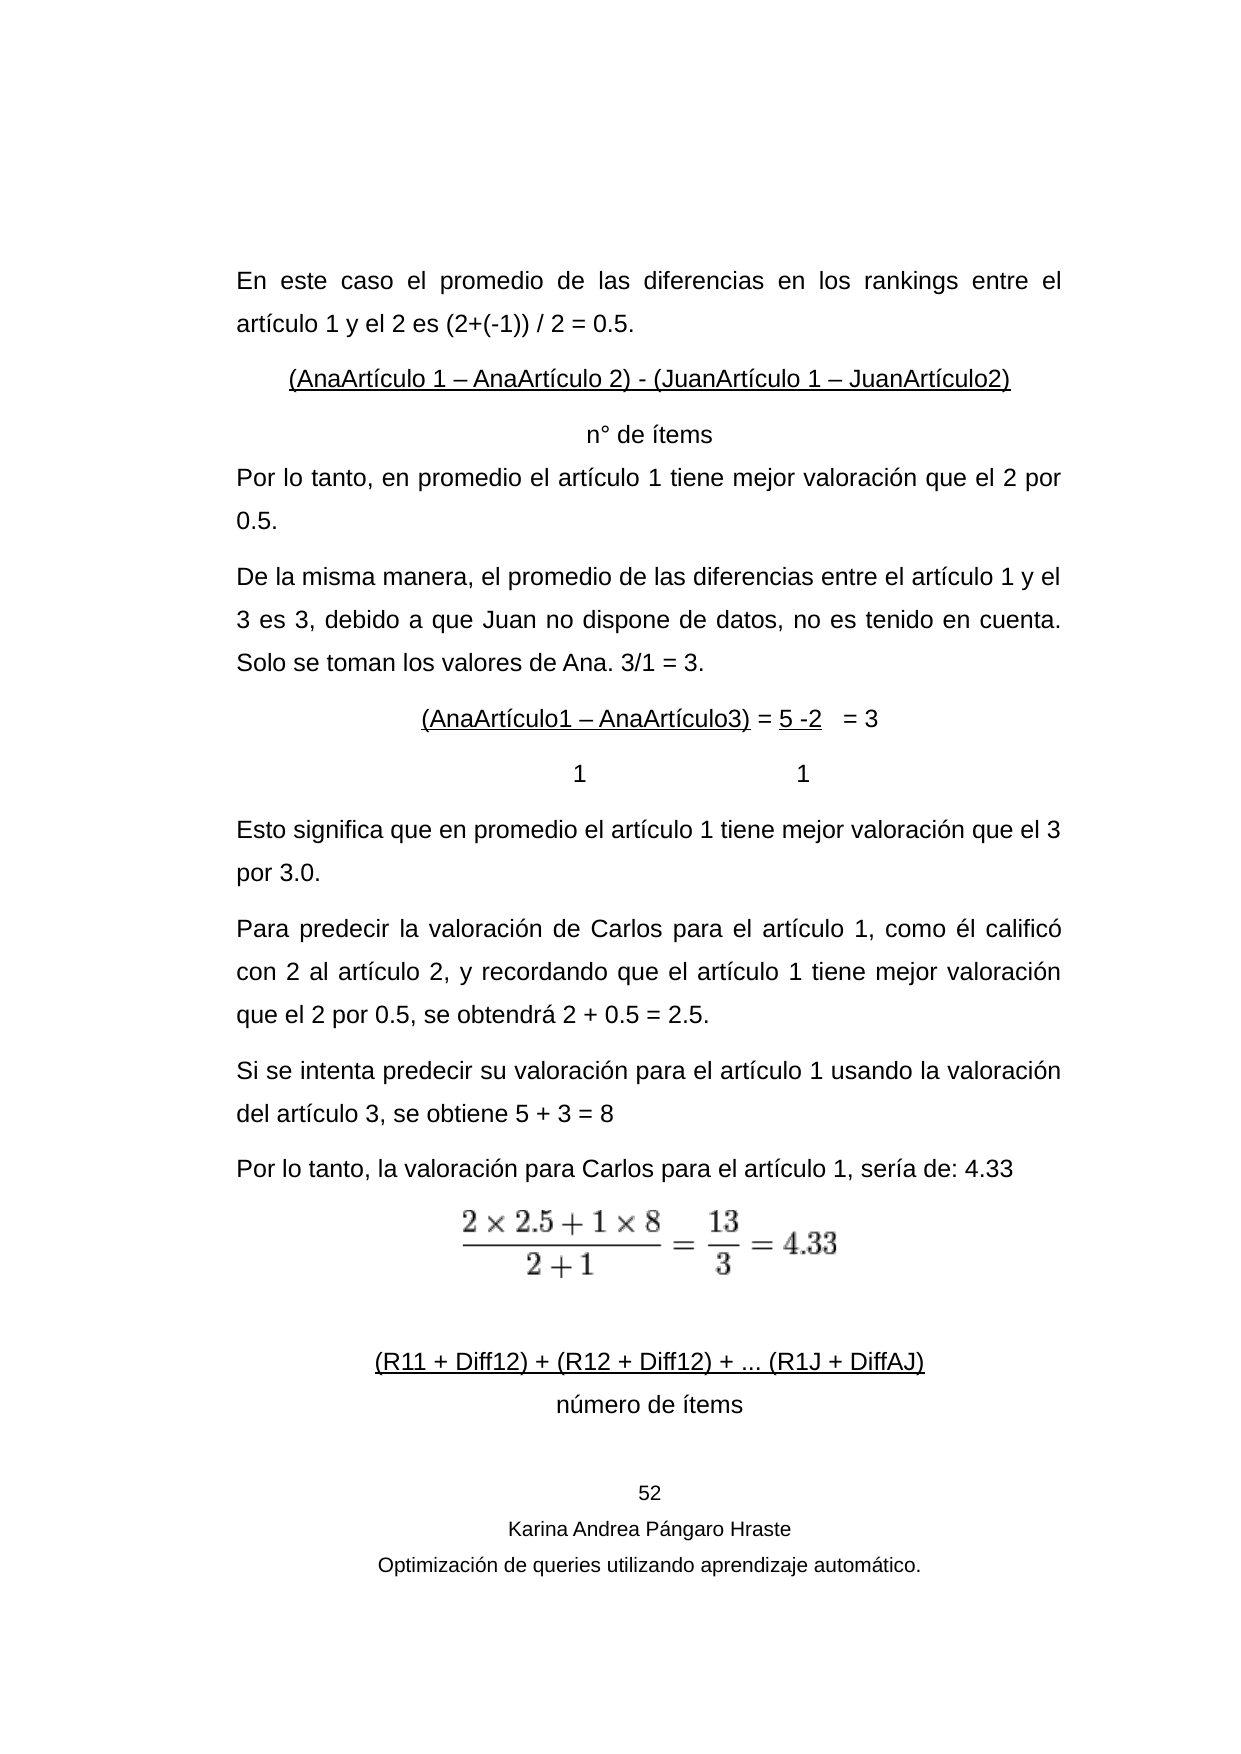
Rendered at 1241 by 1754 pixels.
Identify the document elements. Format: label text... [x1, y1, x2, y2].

text (AnaArtículo1 – AnaArtículo3) = 5 -2 = 3 [236, 704, 1063, 733]
text Esto significa que en promedio el artículo 1 tiene mejor valoración que el 3 por 3.0. [236, 815, 1063, 887]
text n° de ítems [236, 420, 1063, 449]
text Por lo tanto, la valoración para Carlos para el artículo 1, sería de: 4.33 [236, 1154, 1063, 1183]
text número de ítems [236, 1390, 1063, 1419]
text De la misma manera, el promedio de las diferencias entre el artículo 1 y el 3 es 3, debido a que Juan no dispone de datos, no es tenido en cuenta. Solo se toman los valores de Ana. 3/1 = 3. [236, 562, 1063, 677]
text 1 1 [236, 759, 1063, 788]
text Para predecir la valoración de Carlos para el artículo 1, como él calificó con 2 al artículo 2, y recordando que el artículo 1 tiene mejor valoración que el 2 por 0.5, se obtendrá 2 + 0.5 = 2.5. [236, 914, 1063, 1029]
text En este caso el promedio de las diferencias en los rankings entre el artículo 1 y el 2 es (2+(-1)) / 2 = 0.5. [236, 266, 1063, 338]
text Por lo tanto, en promedio el artículo 1 tiene mejor valoración que el 2 por 0.5. [236, 463, 1063, 535]
picture [462, 1210, 837, 1278]
text Si se intenta predecir su valoración para el artículo 1 usando la valoración del artículo 3, se obtiene 5 + 3 = 8 [236, 1056, 1063, 1128]
text (AnaArtículo 1 – AnaArtículo 2) - (JuanArtículo 1 – JuanArtículo2) [236, 364, 1063, 393]
text (R11 + Diff12) + (R12 + Diff12) + ... (R1J + DiffAJ) [236, 1347, 1063, 1376]
